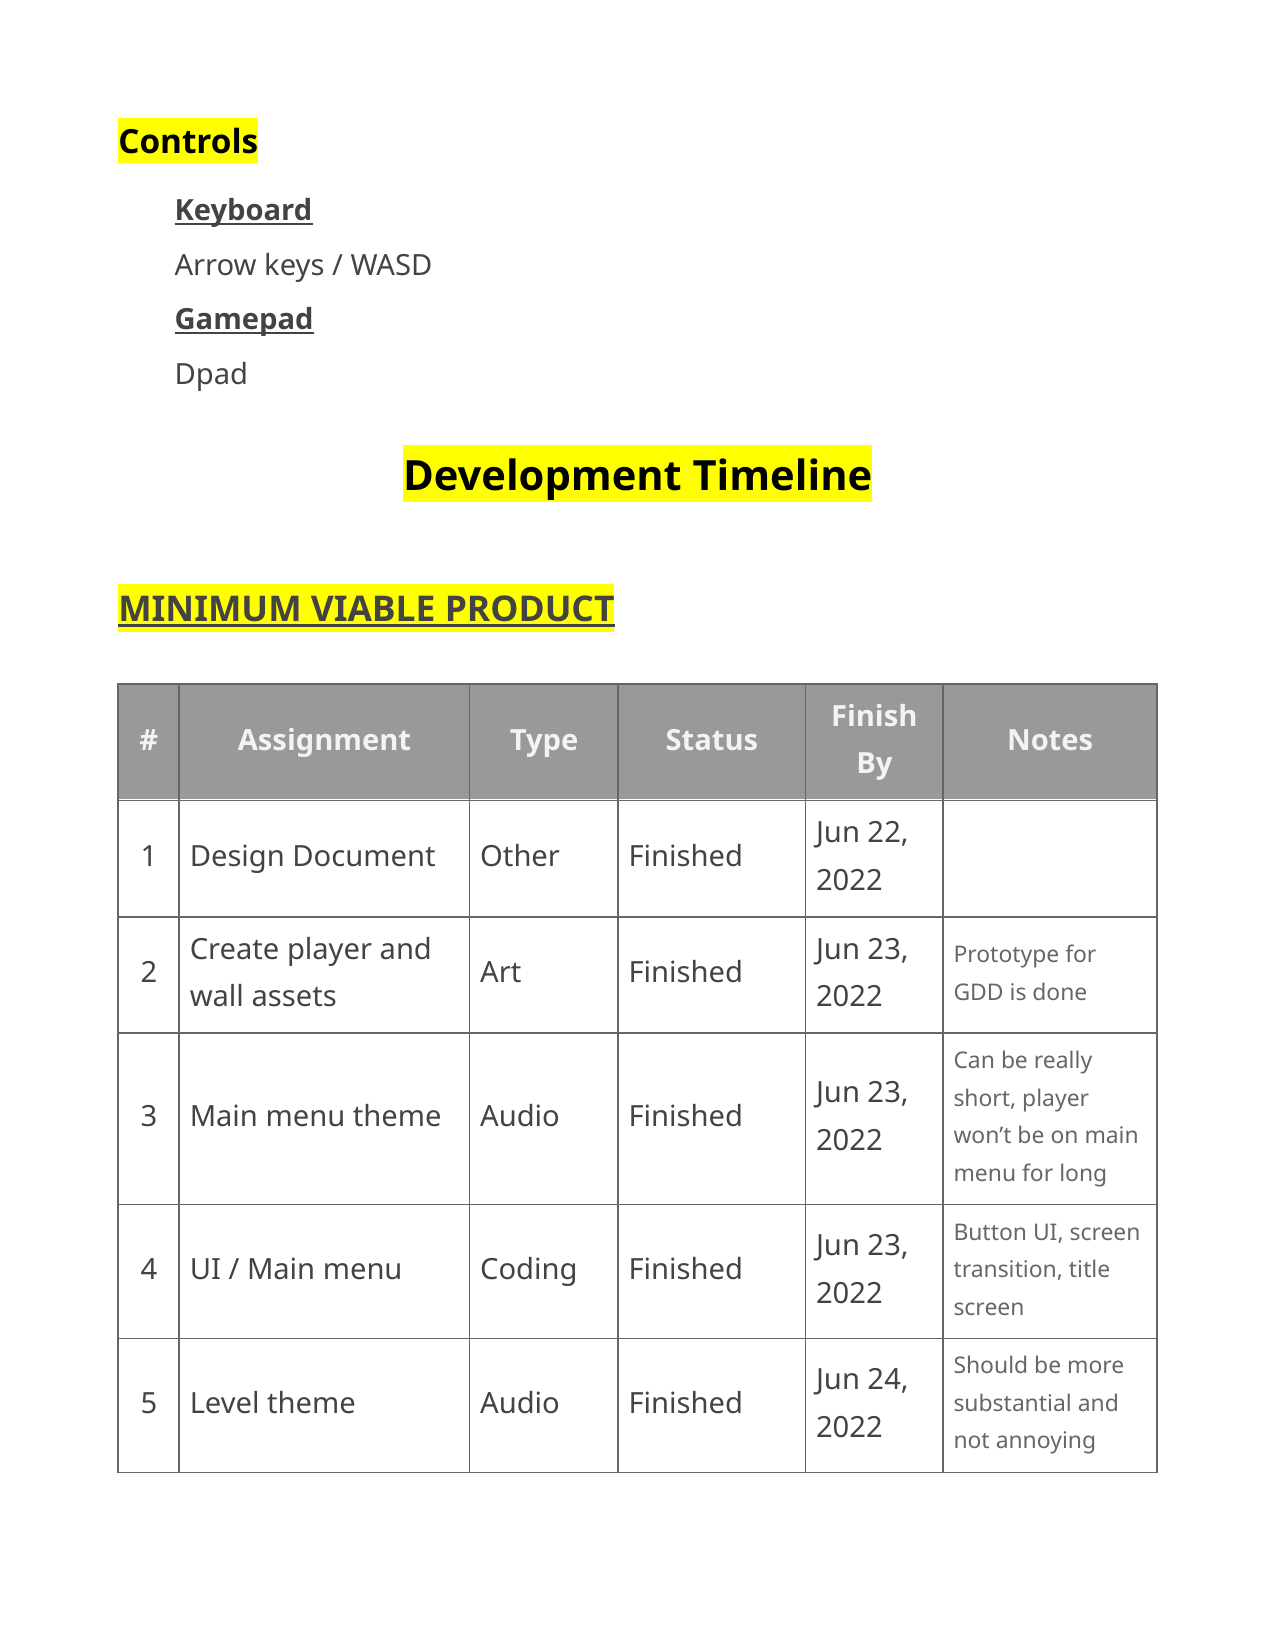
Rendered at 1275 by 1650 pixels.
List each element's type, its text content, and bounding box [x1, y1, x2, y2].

table_header # [119, 685, 178, 799]
table_cell Button UI, screen transition, title screen [944, 1205, 1156, 1337]
table_cell Jun 22, 2022 [806, 801, 942, 916]
table_cell Finished [619, 801, 805, 916]
table_cell Jun 24, 2022 [806, 1339, 942, 1471]
table_cell Jun 23, 2022 [806, 918, 942, 1032]
table_cell 1 [119, 801, 178, 916]
text Dpad [174, 353, 1157, 393]
table_cell Finished [619, 1034, 805, 1204]
table_cell Finished [619, 1205, 805, 1337]
table_cell Jun 23, 2022 [806, 1034, 942, 1204]
subtitle Controls [118, 118, 1157, 163]
table_cell Audio [470, 1034, 617, 1204]
table_cell Finished [619, 1339, 805, 1471]
table_cell Audio [470, 1339, 617, 1471]
table_cell 5 [119, 1339, 178, 1471]
table_cell Finished [619, 918, 805, 1032]
text MINIMUM VIABLE PRODUCT [118, 584, 1157, 632]
table_cell Create player and wall assets [180, 918, 469, 1032]
text Keyboard [174, 189, 1157, 229]
text Arrow keys / WASD Gamepad [174, 244, 1157, 338]
table_cell 3 [119, 1034, 178, 1204]
table_header Notes [944, 685, 1156, 799]
table_cell Design Document [180, 801, 469, 916]
subtitle Development Timeline [118, 445, 1157, 502]
table_cell Jun 23, 2022 [806, 1205, 942, 1337]
table_cell Level theme [180, 1339, 469, 1471]
table_cell UI / Main menu [180, 1205, 469, 1337]
table_header Status [619, 685, 805, 799]
table_cell Art [470, 918, 617, 1032]
table_cell Main menu theme [180, 1034, 469, 1204]
table_cell Other [470, 801, 617, 916]
table_cell Prototype for GDD is done [944, 918, 1156, 1032]
table_header Type [470, 685, 617, 799]
table_cell Should be more substantial and not annoying [944, 1339, 1156, 1471]
table_cell [944, 801, 1156, 916]
table_cell 4 [119, 1205, 178, 1337]
table_header Finish By [806, 685, 942, 799]
table_header Assignment [180, 685, 469, 799]
table_cell Coding [470, 1205, 617, 1337]
table_cell Can be really short, player won’t be on main menu for long [944, 1034, 1156, 1204]
table_cell 2 [119, 918, 178, 1032]
